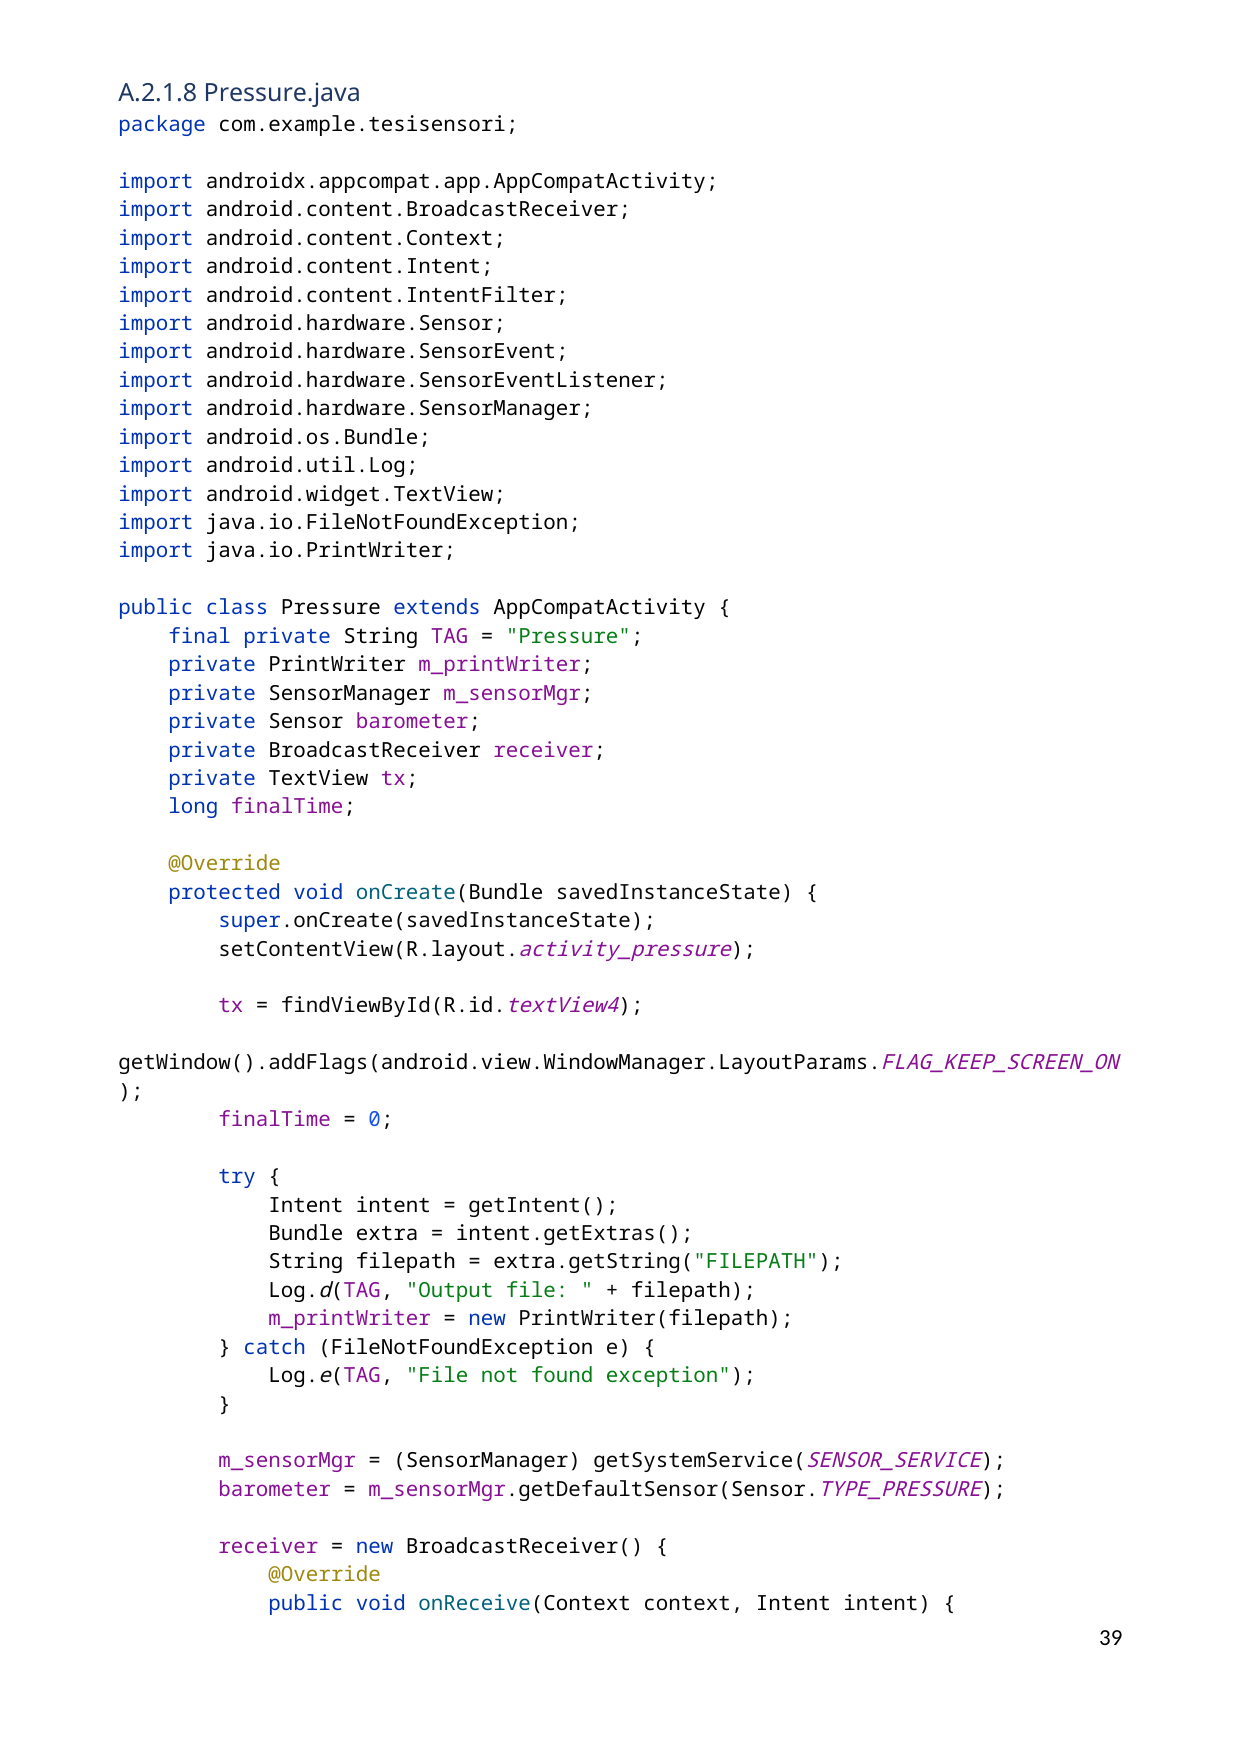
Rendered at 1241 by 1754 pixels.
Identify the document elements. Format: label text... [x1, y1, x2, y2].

subtitle A.2.1.8 Pressure.java [118, 75, 1122, 109]
text package com.example.tesisensori; import androidx.appcompat.app.AppCompatActivity; import android.content.BroadcastReceiver; import android.content.Context; import android.content.Intent; import android.content.IntentFilter; import android.hardware.Sensor; import android.hardware.SensorEvent; import android.hardware.SensorEventListener; import android.hardware.SensorManager; import android.os.Bundle; import android.util.Log; import android.widget.TextView; import java.io.FileNotFoundException; import java.io.PrintWriter; public class Pressure extends AppCompatActivity { final private String TAG = "Pressure"; private PrintWriter m_printWriter; private SensorManager m_sensorMgr; private Sensor barometer; private BroadcastReceiver receiver; private TextView tx; long finalTime; @Override protected void onCreate(Bundle savedInstanceState) { super.onCreate(savedInstanceState); setContentView(R.layout.activity_pressure); tx = findViewById(R.id.textView4); getWindow().addFlags(android.view.WindowManager.LayoutParams.FLAG_KEEP_SCREEN_ON); finalTime = 0; try { Intent intent = getIntent(); Bundle extra = intent.getExtras(); String filepath = extra.getString("FILEPATH"); Log.d(TAG, "Output file: " + filepath); m_printWriter = new PrintWriter(filepath); } catch (FileNotFoundException e) { Log.e(TAG, "File not found exception"); } m_sensorMgr = (SensorManager) getSystemService(SENSOR_SERVICE); barometer = m_sensorMgr.getDefaultSensor(Sensor.TYPE_PRESSURE); receiver = new BroadcastReceiver() { @Override public void onReceive(Context context, Intent intent) { [118, 109, 1122, 1616]
